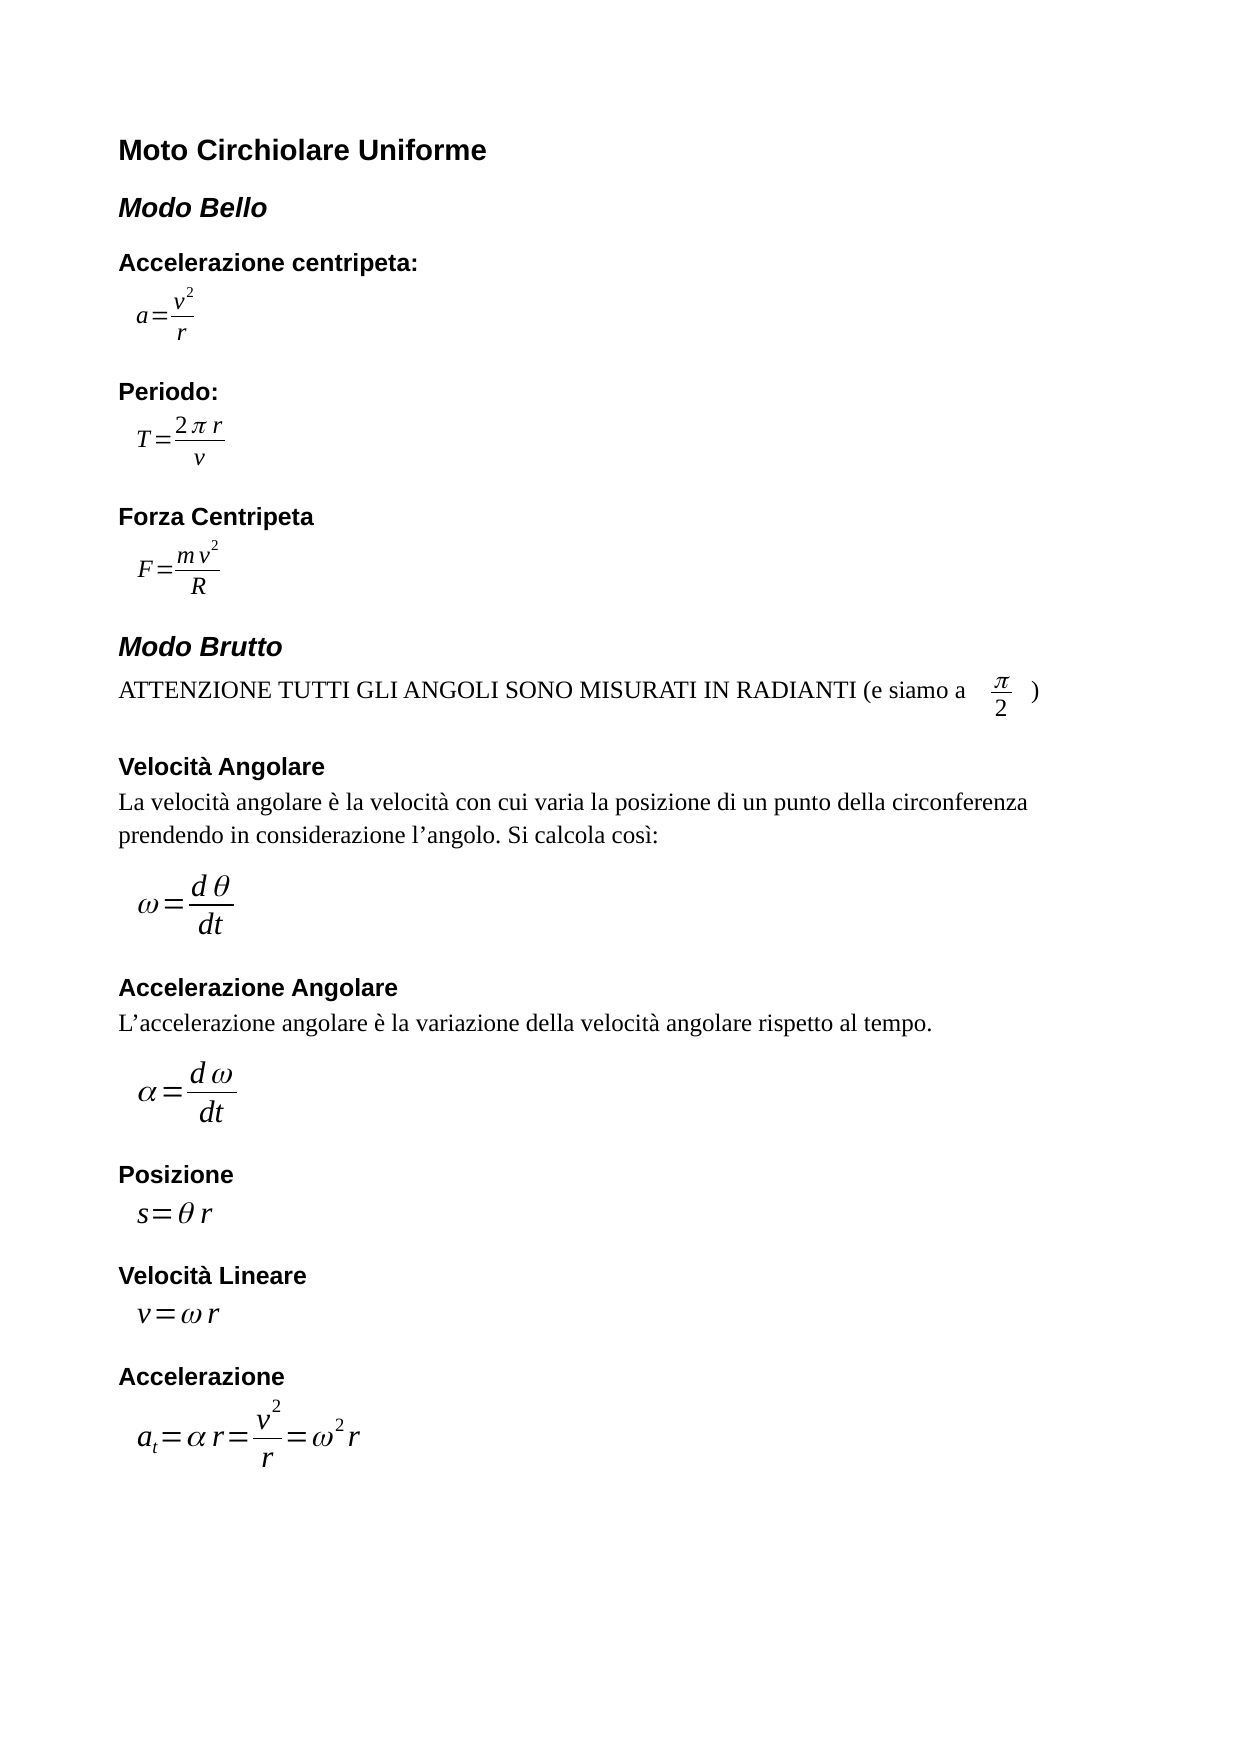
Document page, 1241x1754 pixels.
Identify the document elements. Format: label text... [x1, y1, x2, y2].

subtitle Velocità Angolare [118, 752, 1122, 781]
subtitle Accelerazione centripeta: [118, 248, 1122, 277]
subtitle Accelerazione [118, 1362, 1122, 1390]
text ATTENZIONE TUTTI GLI ANGOLI SONO MISURATI IN RADIANTI (e siamo a ) [118, 675, 1122, 721]
subtitle Accelerazione Angolare [118, 973, 1122, 1001]
subtitle Posizione [118, 1160, 1122, 1189]
text L’accelerazione angolare è la variazione della velocità angolare rispetto al tempo. [118, 1008, 1122, 1036]
subtitle Forza Centripeta [118, 502, 1122, 531]
subtitle Modo Bello [118, 191, 1122, 223]
subtitle Velocità Lineare [118, 1261, 1122, 1289]
text La velocità angolare è la velocità con cui varia la posizione di un punto della circonferenza prendendo in considerazione l’angolo. Si calcola così: [118, 787, 1122, 849]
subtitle Periodo: [118, 377, 1122, 406]
subtitle Modo Brutto [118, 631, 1122, 663]
subtitle Moto Circhiolare Uniforme [118, 133, 1122, 166]
